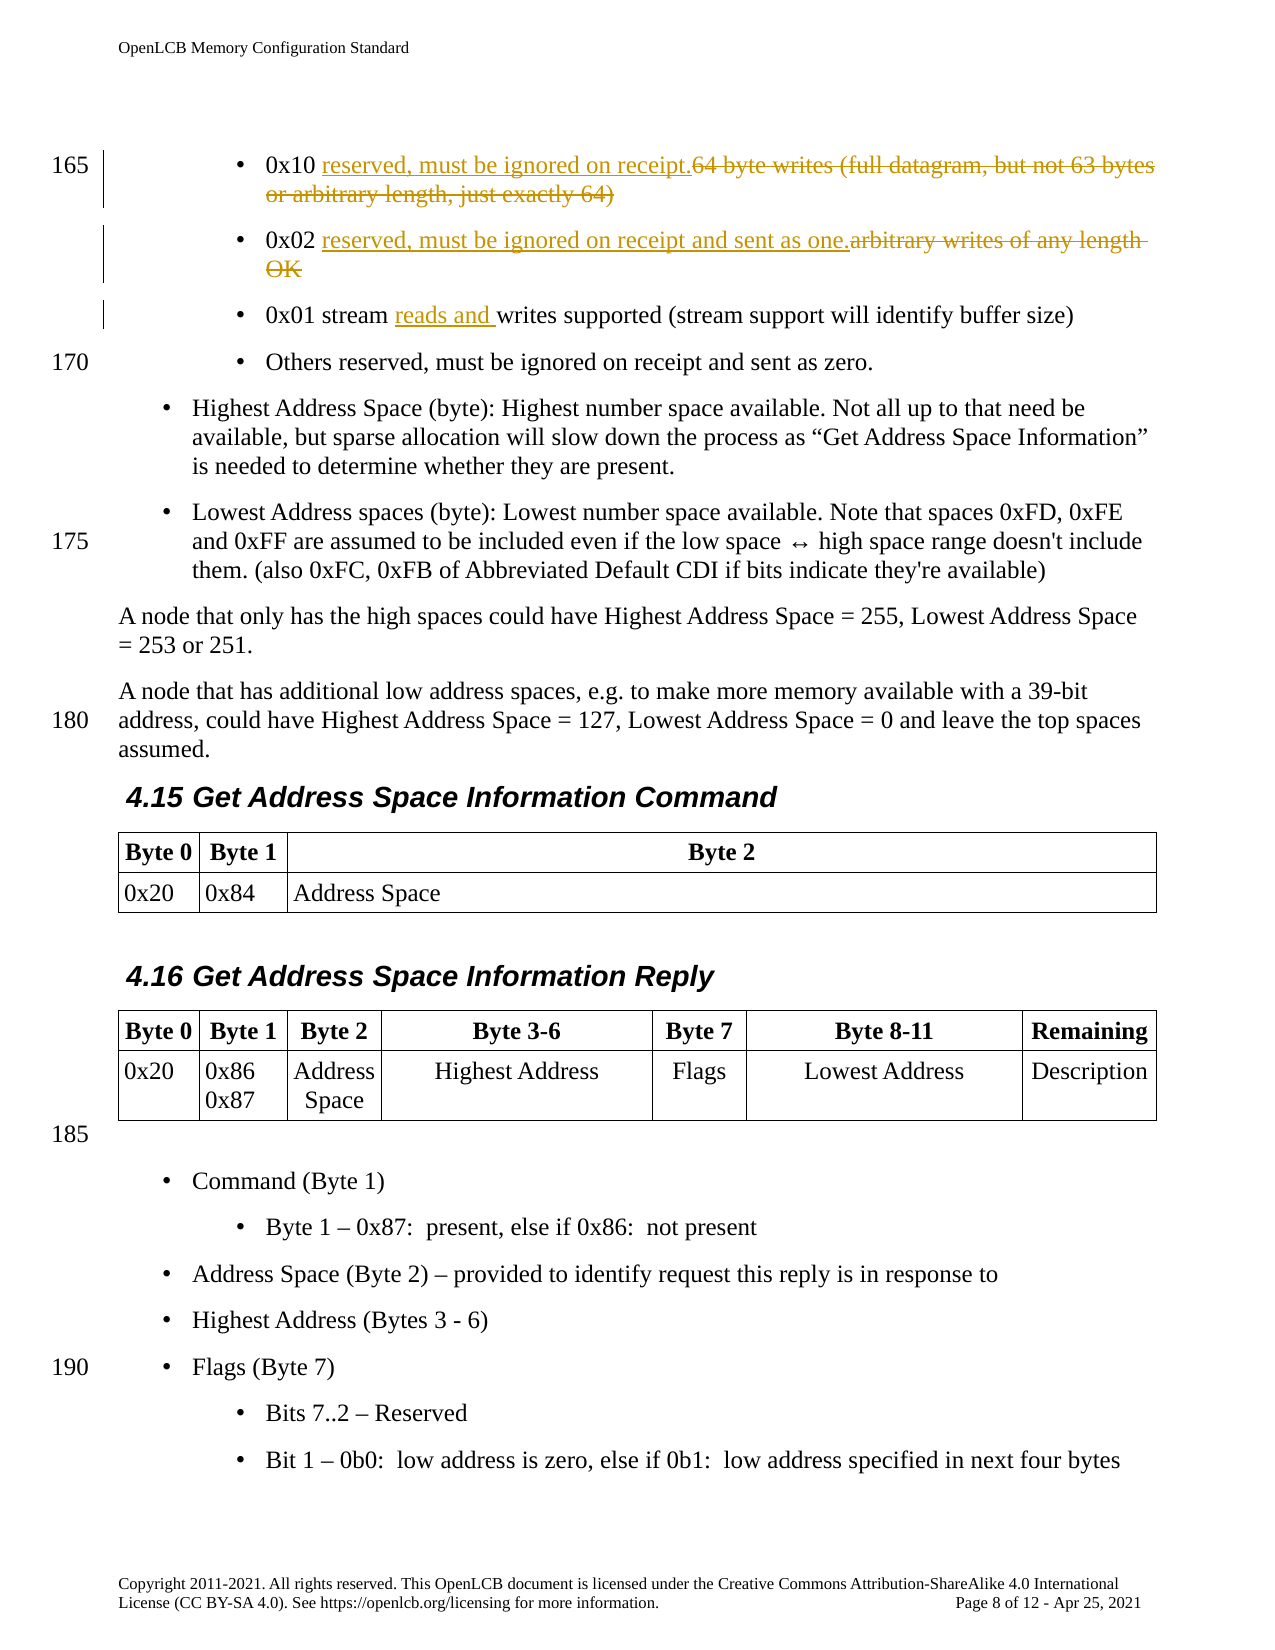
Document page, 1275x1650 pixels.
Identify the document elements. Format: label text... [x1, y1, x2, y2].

table_cell Highest Address [382, 1051, 652, 1119]
table_header Remaining [1023, 1011, 1156, 1050]
list Highest Address Space (byte): Highest number space available. Not all up to that need be available, but sparse allocation will slow down the process as “Get Address Space Information” is needed to determine whether they are present. [162, 393, 1157, 479]
table_header Byte 1 [200, 1011, 287, 1050]
list 0x01 stream reads and writes supported (stream support will identify buffer size) [236, 300, 1157, 329]
list Command (Byte 1) [162, 1166, 1157, 1195]
list Bit 1 – 0b0: low address is zero, else if 0b1: low address specified in next four bytes [236, 1445, 1157, 1473]
table_header Byte 1 [200, 833, 287, 872]
list Highest Address (Bytes 3 - 6) [162, 1305, 1157, 1334]
list Byte 1 – 0x87: present, else if 0x86: not present [236, 1212, 1157, 1241]
table_cell 0x84 [200, 873, 287, 912]
table_cell Description [1023, 1051, 1156, 1119]
table_cell Lowest Address [747, 1051, 1022, 1119]
table_cell Flags [653, 1051, 746, 1119]
subtitle Get Address Space Information Command [118, 780, 1157, 814]
list 0x02 reserved, must be ignored on receipt and sent as one. [236, 225, 1157, 283]
table_cell Address Space [288, 1051, 381, 1119]
list Flags (Byte 7) [162, 1352, 1157, 1381]
list Lowest Address spaces (byte): Lowest number space available. Note that spaces 0xFD, 0xFE and 0xFF are assumed to be included even if the low space ↔ high space range doesn't include them. (also 0xFC, 0xFB of Abbreviated Default CDI if bits indicate they're available) [162, 497, 1157, 583]
table_cell Address Space [288, 873, 1156, 912]
list 0x10 reserved, must be ignored on receipt. [236, 150, 1157, 207]
table_cell 0x20 [119, 1051, 199, 1119]
table_cell 0x86 0x87 [200, 1051, 287, 1119]
list Address Space (Byte 2) – provided to identify request this reply is in response to [162, 1259, 1157, 1288]
table_header Byte 2 [288, 1011, 381, 1050]
table_cell 0x20 [119, 873, 199, 912]
table_header Byte 0 [119, 833, 199, 872]
list Others reserved, must be ignored on receipt and sent as zero. [236, 347, 1157, 376]
text A node that only has the high spaces could have Highest Address Space = 255, Lowest Address Space = 253 or 251. [118, 601, 1157, 659]
subtitle Get Address Space Information Reply [118, 959, 1157, 992]
table_header Byte 2 [288, 833, 1156, 872]
list Bits 7..2 – Reserved [236, 1398, 1157, 1427]
table_header Byte 0 [119, 1011, 199, 1050]
text A node that has additional low address spaces, e.g. to make more memory available with a 39-bit address, could have Highest Address Space = 127, Lowest Address Space = 0 and leave the top spaces assumed. [118, 676, 1157, 763]
table_header Byte 7 [653, 1011, 746, 1050]
table_header Byte 3-6 [382, 1011, 652, 1050]
table_header Byte 8-11 [747, 1011, 1022, 1050]
